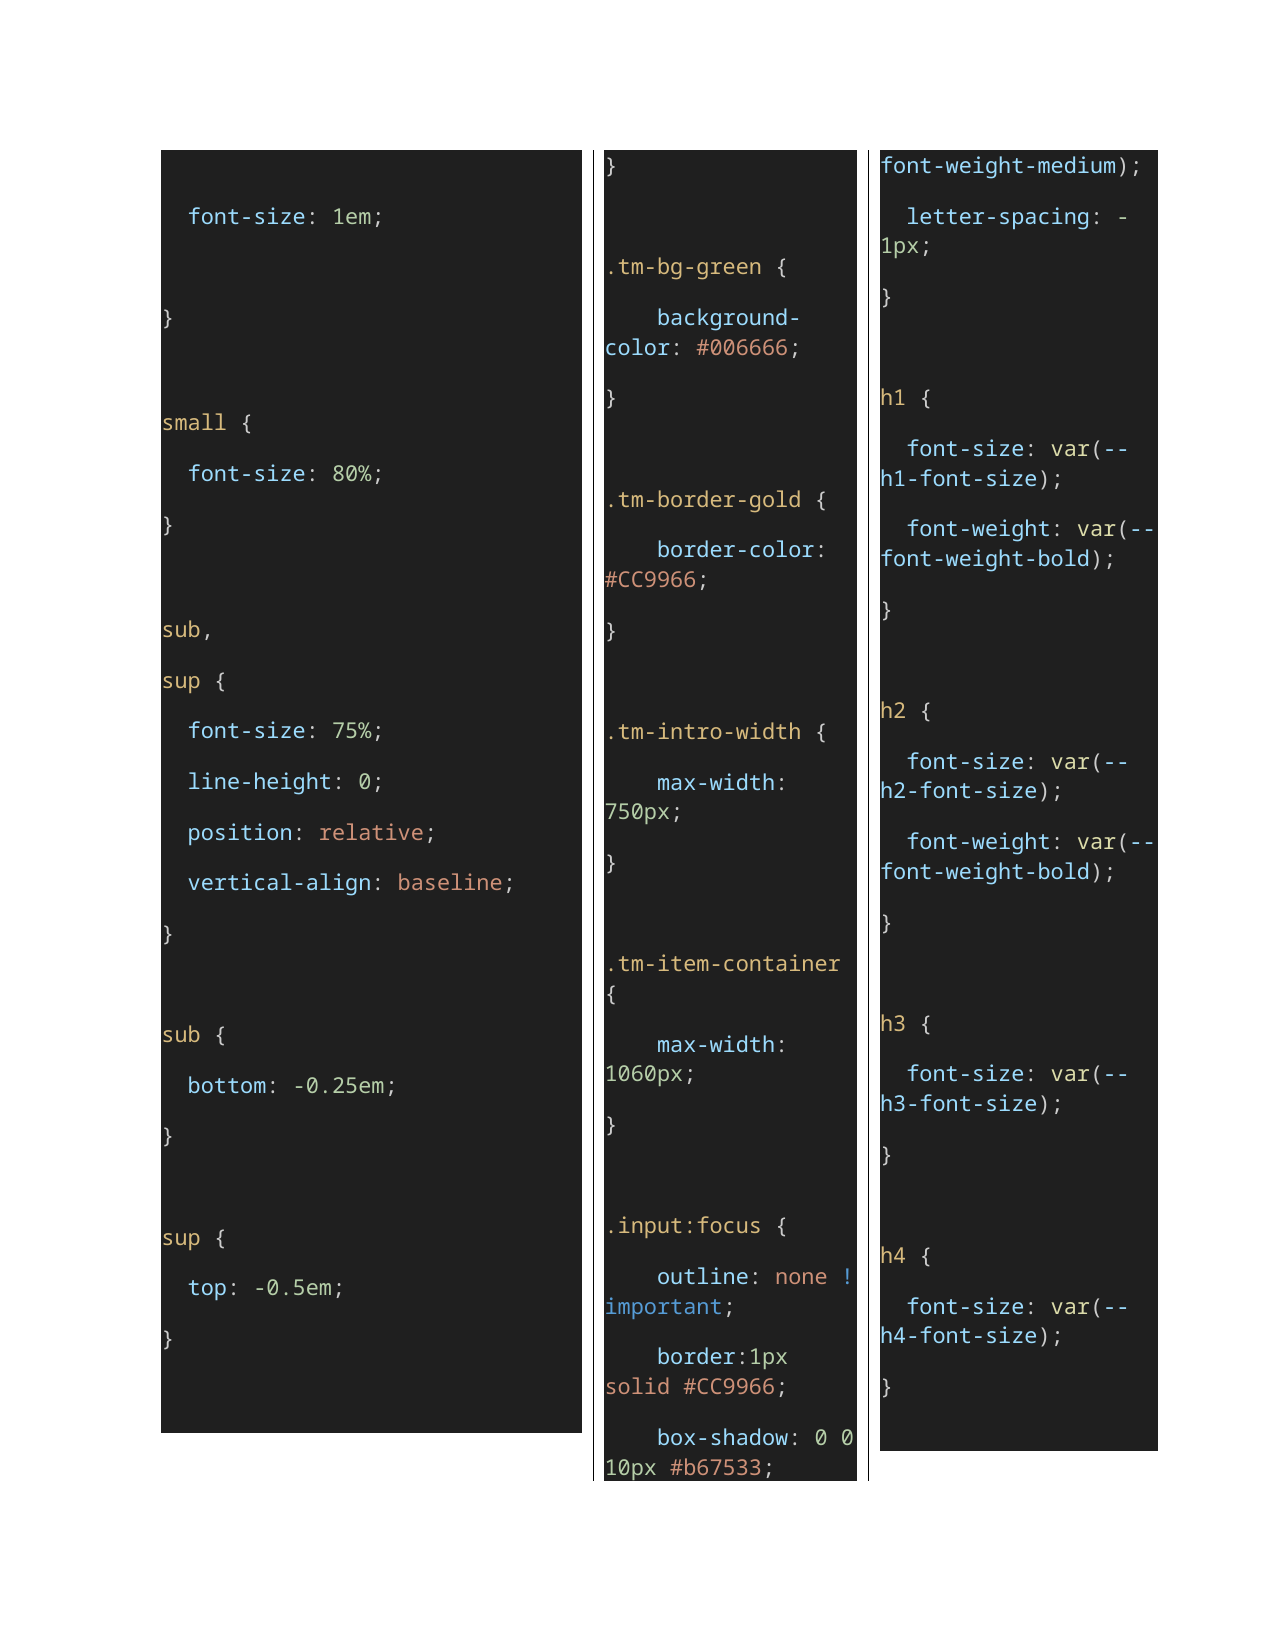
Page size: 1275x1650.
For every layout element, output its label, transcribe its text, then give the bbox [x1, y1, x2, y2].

table_header #tailwind.css *, ::before, ::after { box-sizing: border-box; } html { -moz-tab-size: 4; -o-tab-size: 4; tab-size: 4; } html { line-height: 1.15; -webkit-text-size-adjust: 100%; } body { margin: 0; } body { font-family: system-ui, -apple-system, 'Segoe UI', Roboto, Helvetica, Arial, sans-serif, 'Apple Color Emoji', 'Segoe UI Emoji'; } hr { height: 0; color: inherit; } abbr[title] { -webkit-text-decoration: underline dotted; text-decoration: underline dotted; } b, strong { font-weight: bolder; } code, kbd, samp, pre { font-family: ui-monospace, SFMono-Regular, Consolas, 'Liberation Mono', Menlo, monospace; font-size: 1em; } small { font-size: 80%; } sub, sup { font-size: 75%; line-height: 0; position: relative; vertical-align: baseline; } sub { bottom: -0.25em; } sup { top: -0.5em; } table { text-indent: 0; border-color: inherit; } button, input, optgroup, select, textarea { font-family: inherit; font-size: 100%; line-height: 1.15; margin: 0; } button, select { text-transform: none; } button, [type='button'], [type='submit'] { -webkit-appearance: button; } legend { padding: 0; } progress { vertical-align: baseline; } summary { display: list-item; } blockquote, dl, dd, h1, h2, h3, h4, h5, h6, hr, figure, p, pre { margin: 0; } button { background-color: transparent; background-image: none; } fieldset { margin: 0; padding: 0; } ol, ul { list-style: none; margin: 0; padding: 0; } html { font-family: ui-sans-serif, system-ui, -apple-system, BlinkMacSystemFont, "Segoe UI", Roboto, "Helvetica Neue", Arial, "Noto Sans", sans-serif, "Apple Color Emoji", "Segoe UI Emoji", "Segoe UI Symbol", "Noto Color Emoji"; line-height: 1.5; } body { font-family: inherit; line-height: inherit; } *, ::before, ::after { box-sizing: border-box; border-width: 0; border-style: solid; border-color: currentColor; } hr { border-top-width: 1px; } img { border-style: solid; } textarea { resize: vertical; } input::-moz-placeholder, textarea::-moz-placeholder { opacity: 1; color: #9ca3af; } input:-ms-input-placeholder, textarea:-ms-input-placeholder { opacity: 1; color: #9ca3af; } input::placeholder, textarea::placeholder { opacity: 1; color: #9ca3af; } button { cursor: pointer; } table { border-collapse: collapse; } h1, h2, h3, h4, h5, h6 { font-size: inherit; font-weight: inherit; } a { color: inherit; text-decoration: inherit; } button, input, optgroup, select, textarea { padding: 0; line-height: inherit; color: inherit; } pre, code, kbd, samp { font-family: ui-monospace, SFMono-Regular, Menlo, Monaco, Consolas, "Liberation Mono", "Courier New", monospace; } img, svg, video, canvas, audio, iframe, embed, object { display: block; vertical-align: middle; } img, video { max-width: 100%; height: auto; } [hidden] { display: none; } *, ::before, ::after { --tw-border-opacity: 1; border-color: rgba(229, 231, 235, var(--tw-border-opacity)); } .container { width: 100%; } @media (min-width: 640px) { .container { max-width: 640px; } } @media (min-width: 768px) { .container { max-width: 768px; } } @media (min-width: 1024px) { .container { max-width: 1024px; } } @media (min-width: 1280px) { .container { max-width: 1280px; } } @media (min-width: 1536px) { .container { max-width: 1536px; } } .fixed { position: fixed; } .absolute { position: absolute; } .relative { position: relative; } .bottom-0 { bottom: 0px; } .left-0 { left: 0px; } .m-5 { margin: 1.25rem; } .mx-4 { margin-left: 1rem; margin-right: 1rem; } .mx-auto { margin-left: auto; margin-right: auto; } .mt-5 { margin-top: 1.25rem; } .mr-3 { margin-right: 0.75rem; } .mr-4 { margin-right: 1rem; } .mr-6 { margin-right: 1.5rem; } .mr-8 { margin-right: 2rem; } .mb-1 { margin-bottom: 0.25rem; } .mb-2 { margin-bottom: 0.5rem; } .mb-3 { margin-bottom: 0.75rem; } .mb-4 { margin-bottom: 1rem; } .mb-5 { margin-bottom: 1.25rem; } .mb-6 { margin-bottom: 1.5rem; } .mb-10 { margin-bottom: 2.5rem; } .mb-16 { margin-bottom: 4rem; } .ml-3 { margin-left: 0.75rem; } .block { display: block; } .inline-block { display: inline-block; } .flex { display: flex; } .table { display: table; } .hidden { display: none; } .w-full { width: 100%; } .flex-1 { flex: 1 1 0%; } @-webkit-keyframes spin { to { transform: rotate(360deg); } } @keyframes spin { to { transform: rotate(360deg); } } @-webkit-keyframes ping { 75%, 100% { transform: scale(2); opacity: 0; } } @keyframes ping { 75%, 100% { transform: scale(2); opacity: 0; } } @-webkit-keyframes pulse { 50% { opacity: .5; } } @keyframes pulse { 50% { opacity: .5; } } @-webkit-keyframes bounce { 0%, 100% { transform: translateY(-25%); -webkit-animation-timing-function: cubic-bezier(0.8,0,1,1); animation-timing-function: cubic-bezier(0.8,0,1,1); } 50% { transform: none; -webkit-animation-timing-function: cubic-bezier(0,0,0.2,1); animation-timing-function: cubic-bezier(0,0,0.2,1); } } @keyframes bounce { 0%, 100% { transform: translateY(-25%); -webkit-animation-timing-function: cubic-bezier(0.8,0,1,1); animation-timing-function: cubic-bezier(0.8,0,1,1); } 50% { transform: none; -webkit-animation-timing-function: cubic-bezier(0,0,0.2,1); animation-timing-function: cubic-bezier(0,0,0.2,1); } } .resize { resize: both; } .flex-col { flex-direction: column; } .items-start { align-items: flex-start; } .items-center { align-items: center; } .justify-end { justify-content: flex-end; } .justify-center { justify-content: center; } .justify-between { justify-content: space-between; } .justify-around { justify-content: space-around; } .rounded-md { border-radius: 0.375rem; } .rounded-lg { border-radius: 0.5rem; } .rounded-xl { border-radius: 0.75rem; } .border-b { border-bottom-width: 1px; } .bg-black { --tw-bg-opacity: 1; background-color: rgba(0, 0, 0, var(--tw-bg-opacity)); } .bg-white { --tw-bg-opacity: 1; background-color: rgba(255, 255, 255, var(--tw-bg-opacity)); } .bg-opacity-0 { --tw-bg-opacity: 0; } .bg-opacity-50 { --tw-bg-opacity: 0.5; } .bg-opacity-70 { --tw-bg-opacity: 0.7; } .bg-opacity-80 { --tw-bg-opacity: 0.8; } .p-8 { padding: 2rem; } .p-10 { padding: 2.5rem; } .p-12 { padding: 3rem; } .px-0 { padding-left: 0px; padding-right: 0px; } .px-2 { padding-left: 0.5rem; padding-right: 0.5rem; } .px-4 { padding-left: 1rem; padding-right: 1rem; } .px-8 { padding-left: 2rem; padding-right: 2rem; } .px-10 { padding-left: 2.5rem; padding-right: 2.5rem; } .px-12 { padding-left: 3rem; padding-right: 3rem; } .py-1 { padding-top: 0.25rem; padding-bottom: 0.25rem; } .py-2 { padding-top: 0.5rem; padding-bottom: 0.5rem; } .py-4 { padding-top: 1rem; padding-bottom: 1rem; } .py-6 { padding-top: 1.5rem; padding-bottom: 1.5rem; } .py-12 { padding-top: 3rem; padding-bottom: 3rem; } .py-20 { padding-top: 5rem; padding-bottom: 5rem; } .py-24 { padding-top: 6rem; padding-bottom: 6rem; } .pt-3 { padding-top: 0.75rem; } .pt-24 { padding-top: 6rem; } .pr-12 { padding-right: 3rem; } .pb-4 { padding-bottom: 1rem; } .pb-14 { padding-bottom: 3.5rem; } .pb-48 { padding-bottom: 12rem; } .pl-10 { padding-left: 2.5rem; } .text-center { text-align: center; } .text-right { text-align: right; } .text-lg { font-size: 1.125rem; line-height: 1.75rem; } .text-xl { font-size: 1.25rem; line-height: 1.75rem; } .text-2xl { font-size: 1.5rem; line-height: 2rem; } .text-3xl { font-size: 1.875rem; line-height: 2.25rem; } .text-4xl { font-size: 2.25rem; line-height: 2.5rem; } .text-5xl { font-size: 3rem; line-height: 1; } .font-light { font-weight: 300; } .font-normal { font-weight: 400; } .font-medium { font-weight: 500; } .font-semibold { font-weight: 600; } .leading-8 { line-height: 2rem; } .text-white { --tw-text-opacity: 1; color: rgba(255, 255, 255, var(--tw-text-opacity)); } .hover\:text-gray-200:hover { --tw-text-opacity: 1; color: rgba(229, 231, 235, var(--tw-text-opacity)); } .hover\:text-yellow-500:hover { --tw-text-opacity: 1; color: rgba(245, 158, 11, var(--tw-text-opacity)); } .hover\:text-yellow-600:hover { --tw-text-opacity: 1; color: rgba(217, 119, 6, var(--tw-text-opacity)); } *, ::before, ::after { --tw-shadow: 0 0 #0000; } *, ::before, ::after { --tw-ring-inset: var(--tw-empty,/*!*/ /*!*/); --tw-ring-offset-width: 0px; --tw-ring-offset-color: #fff; --tw-ring-color: rgba(59, 130, 246, 0.5); --tw-ring-offset-shadow: 0 0 #0000; --tw-ring-shadow: 0 0 #0000; } .transition { transition-property: background-color, border-color, color, fill, stroke, opacity, box-shadow, transform, filter, -webkit-backdrop-filter; transition-property: background-color, border-color, color, fill, stroke, opacity, box-shadow, transform, filter, backdrop-filter; transition-property: background-color, border-color, color, fill, stroke, opacity, box-shadow, transform, filter, backdrop-filter, -webkit-backdrop-filter; transition-timing-function: cubic-bezier(0.4, 0, 0.2, 1); transition-duration: 150ms; } @media (min-width: 640px) { .sm\:mr-12 { margin-right: 3rem; } .sm\:mb-3 { margin-bottom: 0.75rem; } .sm\:ml-6 { margin-left: 1.5rem; } .sm\:ml-auto { margin-left: auto; } .sm\:px-0 { padding-left: 0px; padding-right: 0px; } .sm\:px-8 { padding-left: 2rem; padding-right: 2rem; } .sm\:py-10 { padding-top: 2.5rem; padding-bottom: 2.5rem; } .sm\:py-48 { padding-top: 12rem; padding-bottom: 12rem; } .sm\:pt-48 { padding-top: 12rem; } .sm\:pb-60 { padding-bottom: 15rem; } .sm\:text-lg { font-size: 1.125rem; line-height: 1.75rem; } .sm\:text-xl { font-size: 1.25rem; line-height: 1.75rem; } } @media (min-width: 768px) { .md\:mt-0 { margin-top: 0px; } .md\:mb-0 { margin-bottom: 0px; } .md\:hidden { display: none; } .md\:flex-row { flex-direction: row; } .md\:py-3 { padding-top: 0.75rem; padding-bottom: 0.75rem; } .md\:py-6 { padding-top: 1.5rem; padding-bottom: 1.5rem; } } @media (min-width: 1024px) { .lg\:flex-row { flex-direction: row; } .lg\:items-stretch { align-items: stretch; } } @media (min-width: 1280px) { } @media (min-width: 1536px) { } [150, 150, 593, 1481]
table_header # tooplate-kool-form-pack.css :root { --body-bg-color: #181717; --white-color: #ffffff; --primary-color: #E07A5F; --secondary-color: #F2CC8F; --section-bg-color: #f0f8ff; --custom-btn-bg-color: #E07A5F; --custom-btn-bg-hover-color: #F2CC8F; --dark-color: #000000; --p-color: #717275; --link-hover-color: #F2CC8F; --body-font-family: 'Poppins', sans-serif; --heading-font-family: 'Unbounded', sans-serif; --h1-font-size: 62px; --h2-font-size: 36px; --h3-font-size: 28px; --h4-font-size: 24px; --h5-font-size: 22px; --h6-font-size: 20px; --p-font-size: 18px; --menu-font-size: 16px; --btn-font-size: 14px; --border-radius-large: 100px; --border-radius-medium: 20px; --border-radius-small: 10px; --font-weight-normal: 400; --font-weight-medium: 500; --font-weight-bold: 700; } body { background-color: var(--body-bg-color); font-family: var(--body-font-family); } h1, h2, h3, h4, h5, h6 { font-family: var(--heading-font-family); font-weight: var(--font-weight-medium); letter-spacing: -1px; } h1 { font-size: var(--h1-font-size); font-weight: var(--font-weight-bold); } h2 { font-size: var(--h2-font-size); font-weight: var(--font-weight-bold); } h3 { font-size: var(--h3-font-size); } h4 { font-size: var(--h4-font-size); } h5 { font-size: var(--h5-font-size); } h6 { font-size: var(--h6-font-size); } p { color: var(--p-color); font-size: var(--p-font-size); font-weight: var(--font-weight-normal); } ul li { color: var(--p-color); font-size: var(--p-font-size); font-weight: var(--font-weight-normal); } a, button { touch-action: manipulation; transition: all 0.3s; } a { display: inline-block; color: var(--secondary-color); text-decoration: none; } a:hover { color: var(--link-hover-color); } b, strong { font-weight: var(--font-weight-bold); } /*--------------------------------------- SECTION -----------------------------------------*/ .section-bg { background-color: var(--section-bg-color); } .section-padding { padding-top: 100px; padding-bottom: 100px; } ::selection { background-color: var(--primary-color); color: var(--white-color); } .page-404-title { color: var(--primary-color); font-size: 100px; } .page-404-title + h3 { color: var(--secondary-color); } /*--------------------------------------- CUSTOM BUTTON -----------------------------------------*/ .custom-btn { background: var(--custom-btn-bg-color); border: 2px solid transparent; border-radius: var(--border-radius-large); color: var(--white-color); font-size: var(--btn-font-size); font-weight: var(--font-weight-bold); line-height: normal; transition: all 0.3s; padding: 6px 18px; } .custom-btn:hover { background: var(--custom-btn-bg-hover-color); color: var(--white-color); } .custom-border-btn { background: transparent; border: 2px solid var(--secondary-color); color: var(--secondary-color); } .custom-border-btn:hover { background: var(--secondary-color); border-color: transparent; color: var(--white-color); } .custom-btn-bg-white { border-color: var(--white-color); color: var(--white-color); } .custom-btn-group .link { color: var(--white-color); font-weight: var(--font-weight-medium); } .custom-btn-group .link:hover { color: var(--link-hover-color); } /*--------------------------------------- SITE HEADER -----------------------------------------*/ .site-header { position: absolute; z-index: 22; top: 0; right: 0; left: 0; padding-top: 30px; padding-bottom: 30px; } .site-header .container { background-color: rgba(0, 0, 0, 0.65); border-radius: var(--border-radius-large); padding: 15px 25px; max-height: 70px; } .site-header-text { color: var(--white-color); font-size: var(--p-font-size); font-weight: var(--font-weight-bold); } .site-header-text span { margin-left: 20px; color: yellow; } .site-header .social-icon { max-height: 35px; } .site-header-text ul { margin-left: 30px; color: rgb(248, 248, 12); } .offcanvas { background-color: rgba(0, 0, 0, 0.85); padding: 30px; } .offcanvas.offcanvas-end { border-left: 0; } .offcanvas-header .btn-close { filter: brightness(0) invert(1); transition: all 0.3s; } .offcanvas-header .btn-close:hover { transform: rotate(180deg); } .offcanvas-icon { font-size: var(--h3-font-size); color: var(--white-color); margin-left: 15px; } .offcanvas nav ul { margin: 0; padding: 0; } .offcanvas nav ul li { list-style: none; display: block; } .offcanvas nav ul li a { color: var(--white-color); font-family: var(--heading-font-family); font-size: var(--p-font-size); font-weight: var(--font-weight-medium); display: inline-block; margin-top: 5px; margin-bottom: 5px; } .offcanvas nav ul li a:hover, .offcanvas nav ul li a.active { color: var(--link-hover-color); } /*--------------------------------------- HERO -----------------------------------------*/ .hero-section { position: relative; overflow: hidden; height: 100vh; min-height: 675px; padding-top: 100px; padding-bottom: 100px; } .hero-bg { background-image: url('../images/people-practicing-social-integration.jpg'); background-repeat: no-repeat; background-position: center; background-size: cover; } .hero-bg::after { content: ""; background: linear-gradient(to top, var(--dark-color), transparent 200%); position: absolute; top: 0; left: 0; width: 100%; height: 100%; pointer-events: none; } .hero-bg .container { position: relative; z-index: 2; } .hero-section small { color: var(--primary-color); display: block; font-size: var(--btn-font-size); font-style: italic; position: relative; padding-left: 75px; } .hero-section small::before { content: ""; background-color: var(--white-color); width: 50px; height: 2px; position: absolute; top: 50%; left: 35px; transform: translate(-50%, 0); } .video-wrap { z-index: -100; } .custom-video { position: absolute; top: 0; left: 0; object-fit: cover; width: 100%; height: 100%; } .hero-title { color: var(--white-color); } /*--------------------------------------- COUNTDOWN -----------------------------------------*/ .countdown { padding-left: 0; } .countdown-title { color: var(--white-color); } .countdown-item { list-style: none; flex: 0 0 13%; margin: 15px; } .countdown-text { color: var(--section-bg-color); font-size: var(--p-font-size); font-style: italic; } /*--------------------------------------- MODAL EMAIL FORM -----------------------------------------*/ .modal-content { background-color: var(--dark-color); border-radius: 0; position: relative; } .modal-content::after { content: ""; background-color: var(--custom-btn-bg-color); border: 50px solid var(--secondary-color); border-radius: 100%; position: absolute; top: -100px; right: -120px; width: 250px; height: 250px; pointer-events: none; } .modal-header, .modal-body, .modal-footer { padding: 30px 40px; } .modal-header { background-color: var(--dark-color); border-radius: 0; border-bottom: 0; padding: 0; } .modal-body h2 { color: var(--white-color); font-size: var(--h4-font-size); position: relative; bottom: 30px; } .modal-header .btn-close { filter: brightness(0) invert(1); position: relative; z-index: 22; top: 20px; right: 20px; transition: all 0.3s; } .modal-header .btn-close:hover { transform: rotate(180deg); } .modal-body, .modal-footer { position: relative; z-index: 2; } .modal-footer { border-top: 0; padding-top: 0; } .modal-footer p { font-size: var(--btn-font-size); } /*--------------------------------------- CUSTOM FORM -----------------------------------------*/ .custom-form .form-control { border-radius: var(--border-radius-large); border-width: 2px; box-shadow: none; color: var(--p-color); margin-bottom: 20px; padding: 10px; padding-left: 20px; outline: none; } .custom-form .form-control:focus, .custom-form .form-control:hover { border-color: var(--primary-color); } .form-check-input:checked { background-color: var(--primary-color); border-color: var(--primary-color); } .form-floating>label { padding-left: 20px; } .custom-form button[type="submit"] { background: var(--custom-btn-bg-color); border: none; border-radius: var(--border-radius-large); color: var(--white-color); font-family: var(--heading-font-family); font-size: var(--p-font-size); font-weight: var(--font-weight-bold); transition: all 0.3s; margin-bottom: 0; padding-left: 10px; } .custom-form button[type="submit"]:hover, .custom-form button[type="submit"]:focus { background: var(--custom-btn-bg-hover-color); border-color: transparent; } .custom-form .form-check-label { color: var(--p-color); } .contact-form .form-floating>textarea { border-radius: var(--border-radius-medium); height: 110px; } .login-form .custom-btn { font-family: var(--heading-font-family); padding: 10.25px 35px; font-size: var(--p-font-size); } /*--------------------------------------- SOCIAL ICON -----------------------------------------*/ .social-icon { margin: 0; padding: 0; } .social-icon-item { list-style: none; display: inline-block; vertical-align: top; } .social-icon-link { border-radius: var(--border-radius-large); color: var(--white-color); font-size: var(--btn-font-size); display: block; margin-right: 5px; text-align: center; width: 35px; height: 35px; line-height: 36px; transition: background 0.2s, color 0.2s; } .social-icon-link:hover { background: var(--primary-color); color: var(--white-color); } /*--------------------------------------- RESPONSIVE STYLES -----------------------------------------*/ @media screen and (max-width: 991px) { h1 { font-size: 36px; } h2 { font-size: 28px; } h3 { font-size: 22px; } h4 { font-size: 20px; } h5 { font-size: 18px; } h6 { font-size: 16px; } .section-padding { padding-top: 50px; padding-bottom: 50px; } } @media screen and (max-width: 480px) { .site-header .social-icon { display: none !important; } .offcanvas-icon { margin-left: 10px; } .countdown-item { margin: 10px; } } [869, 150, 1169, 1481]
